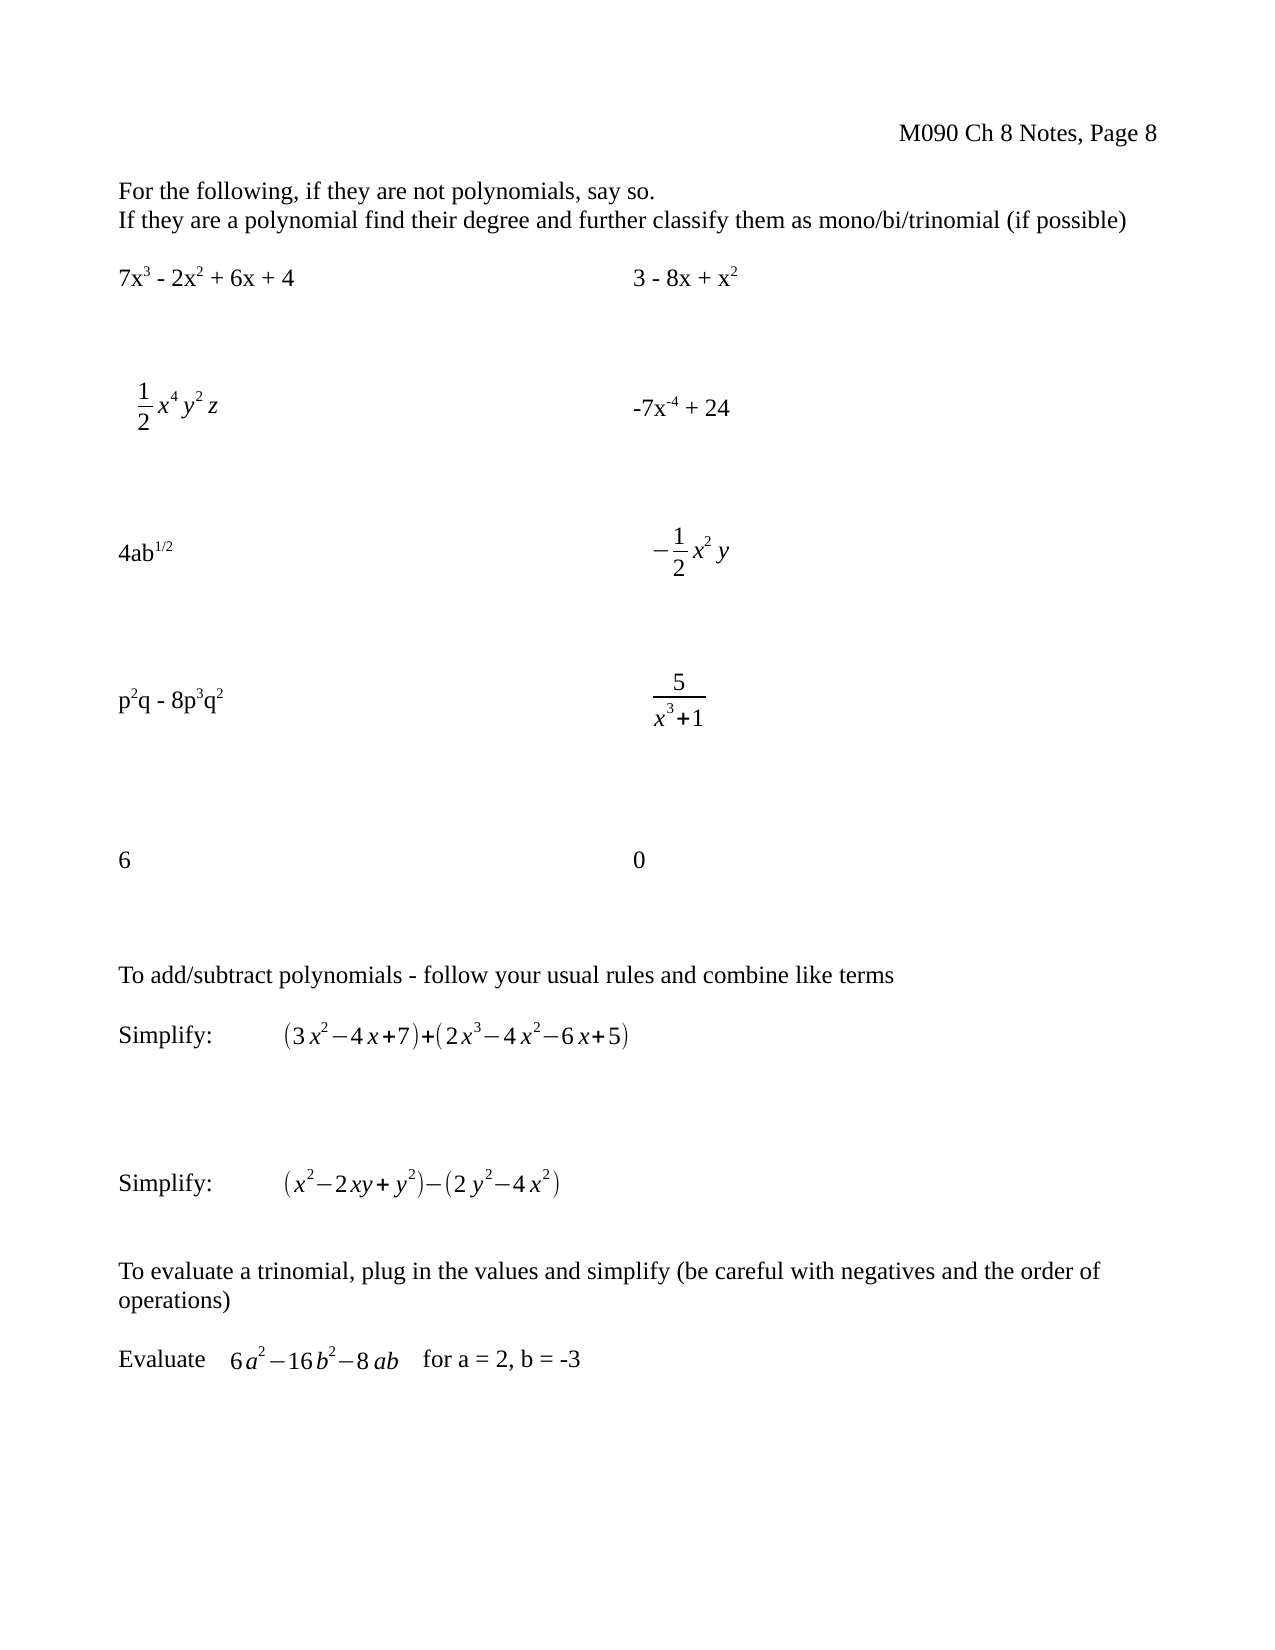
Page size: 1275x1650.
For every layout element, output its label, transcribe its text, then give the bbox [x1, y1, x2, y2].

text If they are a polynomial find their degree and further classify them as mono/bi/trinomial (if possible) [118, 205, 1157, 234]
text For the following, if they are not polynomials, say so. [118, 176, 1157, 205]
text Simplify: [118, 1166, 1157, 1199]
text p2q - 8p3q2 [118, 668, 1157, 731]
text To add/subtract polynomials - follow your usual rules and combine like terms [118, 961, 1157, 989]
text Simplify: [118, 1018, 1157, 1051]
text 7x3 - 2x2 + 6x + 4 3 - 8x + x2 [118, 263, 1157, 291]
text 4ab1/2 [118, 523, 1157, 582]
text -7x-4 + 24 [118, 378, 1157, 437]
text Evaluate for a = 2, b = -3 [118, 1343, 1157, 1374]
text To evaluate a trinomial, plug in the values and simplify (be careful with negatives and the order of operations) [118, 1256, 1157, 1314]
text 6 0 [118, 846, 1157, 874]
